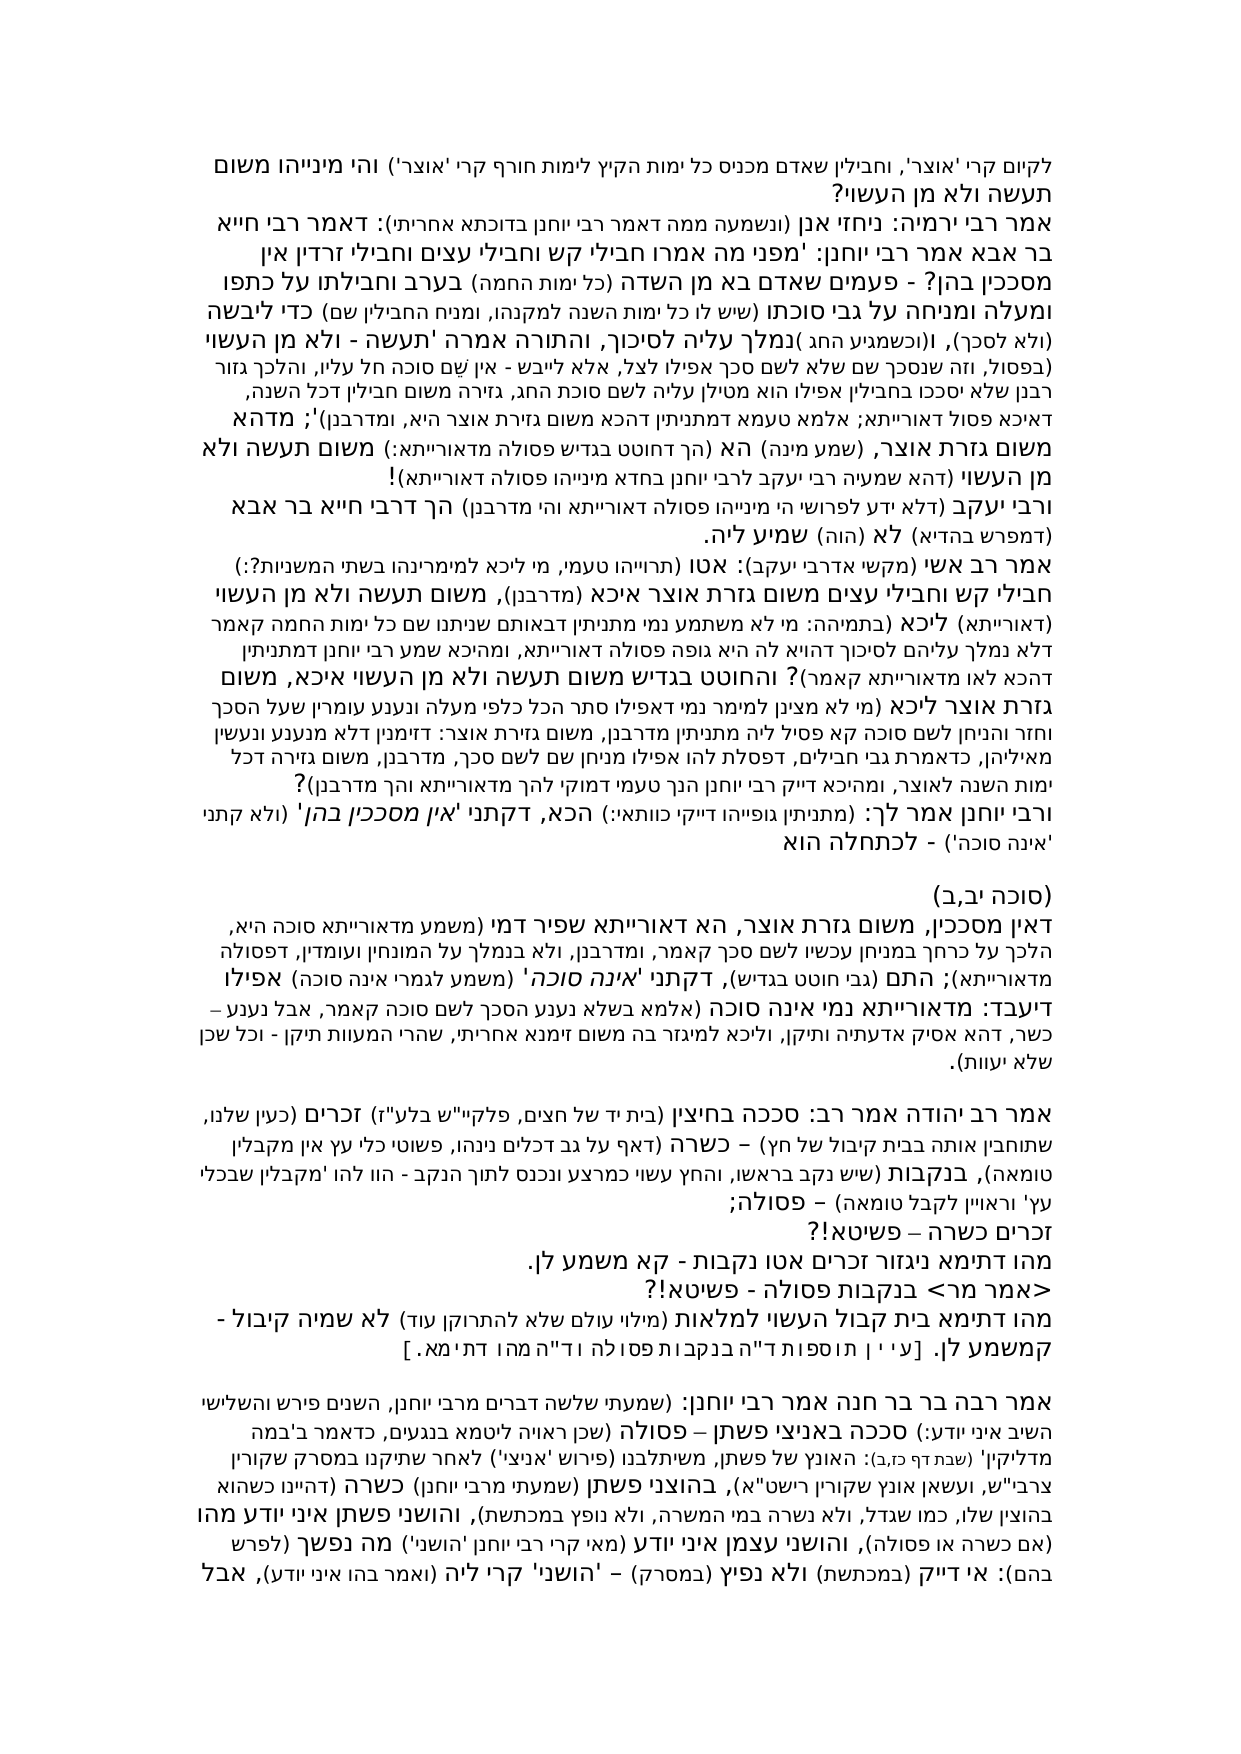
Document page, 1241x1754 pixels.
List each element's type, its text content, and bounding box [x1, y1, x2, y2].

text דאין מסככין, משום גזרת אוצר, הא דאורייתא שפיר דמי (משמע מדאורייתא סוכה היא, הלכך על כרחך במניחן עכשיו לשם סכך קאמר, ומדרבנן, ולא בנמלך על המונחין ועומדין, דפסולה מדאורייתא); התם (גבי חוטט בגדיש), דקתני 'אינה סוכה' (משמע לגמרי אינה סוכה) אפילו דיעבד: מדאורייתא נמי אינה סוכה (אלמא בשלא נענע הסכך לשם סוכה קאמר, אבל נענע – כשר, דהא אסיק אדעתיה ותיקן, וליכא למיגזר בה משום זימנא אחריתי, שהרי המעוות תיקן - וכל שכן שלא יעוות). [187, 910, 1053, 1076]
text אמר רבה בר בר חנה אמר רבי יוחנן: (שמעתי שלשה דברים מרבי יוחנן, השנים פירש והשלישי השיב איני יודע:) סככה באניצי פשתן – פסולה (שכן ראויה ליטמא בנגעים, כדאמר ב'במה מדליקין' (שבת דף כז,ב): האונץ של פשתן, משיתלבנו (פירוש 'אניצי') לאחר שתיקנו במסרק שקורין צרבי"ש, ועשאן אונץ שקורין רישט"א), בהוצני פשתן (שמעתי מרבי יוחנן) כשרה (דהיינו כשהוא בהוצין שלו, כמו שגדל, ולא נשרה במי המשרה, ולא נופץ במכתשת), והושני פשתן איני יודע מהו (אם כשרה או פסולה), והושני עצמן איני יודע (מאי קרי רבי יוחנן 'הושני') מה נפשך (לפרש בהם): אי דייק (במכתשת) ולא נפיץ (במסרק) – 'הושני' קרי ליה (ואמר בהו איני יודע), אבל [187, 1387, 1053, 1587]
text ורבי יעקב (דלא ידע לפרושי הי מינייהו פסולה דאורייתא והי מדרבנן) הך דרבי חייא בר אבא (דמפרש בהדיא) לא (הוה) שמיע ליה. [187, 491, 1053, 550]
text זכרים כשרה – פשיטא!? [187, 1217, 1053, 1246]
text מהו דתימא ניגזור זכרים אטו נקבות - קא משמע לן. [187, 1246, 1053, 1275]
text <אמר מר> בנקבות פסולה - פשיטא!? [187, 1275, 1053, 1304]
text לקיום קרי 'אוצר', וחבילין שאדם מכניס כל ימות הקיץ לימות חורף קרי 'אוצר') והי מינייהו משום תעשה ולא מן העשוי? [187, 150, 1053, 208]
text אמר רבי ירמיה: ניחזי אנן (ונשמעה ממה דאמר רבי יוחנן בדוכתא אחריתי): דאמר רבי חייא בר אבא אמר רבי יוחנן: 'מפני מה אמרו חבילי קש וחבילי עצים וחבילי זרדין אין מסככין בהן? - פעמים שאדם בא מן השדה (כל ימות החמה) בערב וחבילתו על כתפו ומעלה ומניחה על גבי סוכתו (שיש לו כל ימות השנה למקנהו, ומניח החבילין שם) כדי ליבשה (ולא לסכך), ו(וכשמגיע החג )נמלך עליה לסיכוך, והתורה אמרה 'תעשה - ולא מן העשוי (בפסול, וזה שנסכך שם שלא לשם סכך אפילו לצל, אלא לייבש - אין שֵׁם סוכה חל עליו, והלכך גזור רבנן שלא יסככו בחבילין אפילו הוא מטילן עליה לשם סוכת החג, גזירה משום חבילין דכל השנה, דאיכא פסול דאורייתא; אלמא טעמא דמתניתין דהכא משום גזירת אוצר היא, ומדרבנן)'; מדהא משום גזרת אוצר, (שמע מינה) הא (הך דחוטט בגדיש פסולה מדאורייתא:) משום תעשה ולא מן העשוי (דהא שמעיה רבי יעקב לרבי יוחנן בחדא מינייהו פסולה דאורייתא)! [187, 208, 1053, 491]
text אמר רב יהודה אמר רב: סככה בחיצין (בית יד של חצים, פלקיי"ש בלע"ז) זכרים (כעין שלנו, שתוחבין אותה בבית קיבול של חץ) – כשרה (דאף על גב דכלים נינהו, פשוטי כלי עץ אין מקבלין טומאה), בנקבות (שיש נקב בראשו, והחץ עשוי כמרצע ונכנס לתוך הנקב - הוו להו 'מקבלין שבכלי עץ' וראויין לקבל טומאה) – פסולה; [187, 1100, 1053, 1217]
text ורבי יוחנן אמר לך: (מתניתין גופייהו דייקי כוותאי:) הכא, דקתני 'אין מסככין בהן' (ולא קתני 'אינה סוכה') - לכתחלה הוא [187, 798, 1053, 857]
text מהו דתימא בית קבול העשוי למלאות (מילוי עולם שלא להתרוקן עוד) לא שמיה קיבול - קמשמע לן. [עיין תוספות ד"ה בנקבות פסולה וד"ה מהו דתימא.] [187, 1304, 1053, 1363]
text (סוכה יב,ב) [187, 881, 1053, 910]
text אמר רב אשי (מקשי אדרבי יעקב): אטו (תרוייהו טעמי, מי ליכא למימרינהו בשתי המשניות?:) חבילי קש וחבילי עצים משום גזרת אוצר איכא (מדרבנן), משום תעשה ולא מן העשוי (דאורייתא) ליכא (בתמיהה: מי לא משתמע נמי מתניתין דבאותם שניתנו שם כל ימות החמה קאמר דלא נמלך עליהם לסיכוך דהויא לה היא גופה פסולה דאורייתא, ומהיכא שמע רבי יוחנן דמתניתין דהכא לאו מדאורייתא קאמר)? והחוטט בגדיש משום תעשה ולא מן העשוי איכא, משום גזרת אוצר ליכא (מי לא מצינן למימר נמי דאפילו סתר הכל כלפי מעלה ונענע עומרין שעל הסכך וחזר והניחן לשם סוכה קא פסיל ליה מתניתין מדרבנן, משום גזירת אוצר: דזימנין דלא מנענע ונעשין מאיליהן, כדאמרת גבי חבילים, דפסלת להו אפילו מניחן שם לשם סכך, מדרבנן, משום גזירה דכל ימות השנה לאוצר, ומהיכא דייק רבי יוחנן הנך טעמי דמוקי להך מדאורייתא והך מדרבנן)? [187, 550, 1053, 798]
